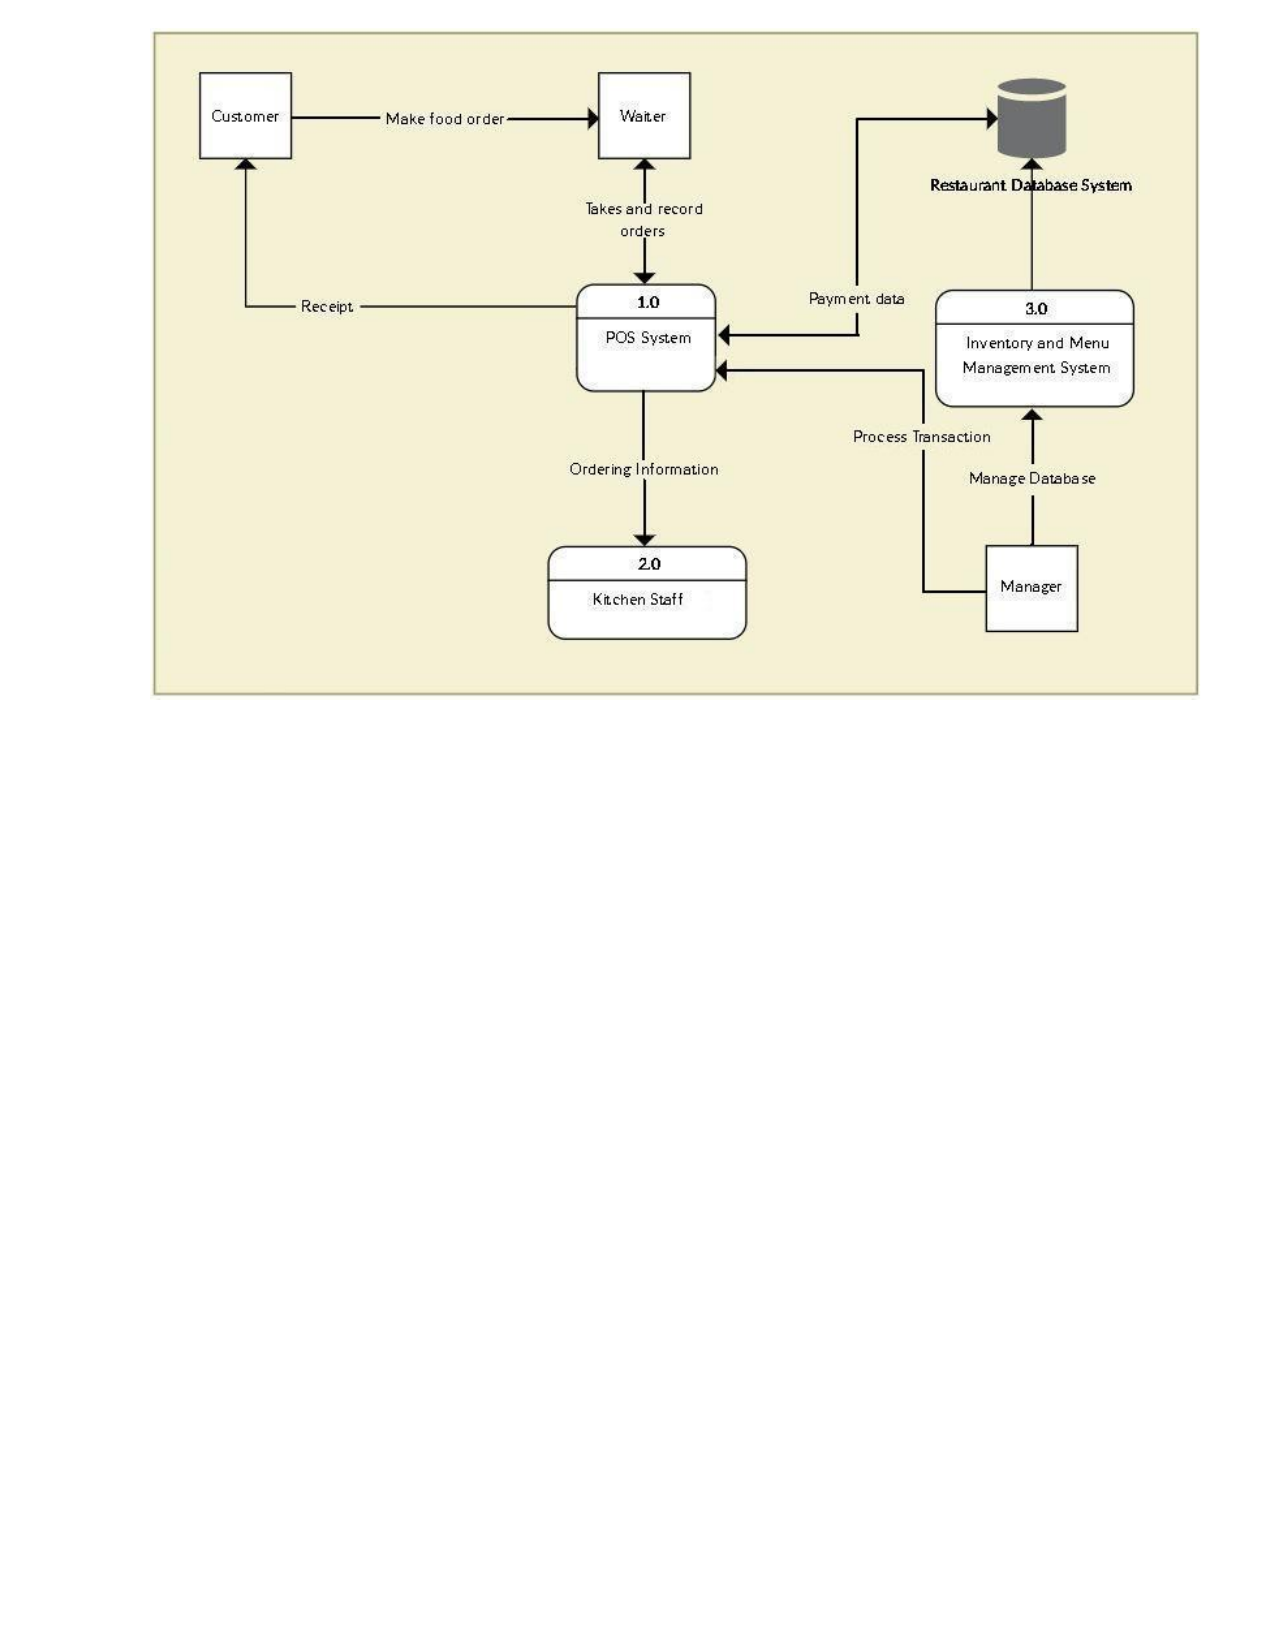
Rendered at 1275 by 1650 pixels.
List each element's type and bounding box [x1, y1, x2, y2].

picture [150, 28, 1200, 700]
